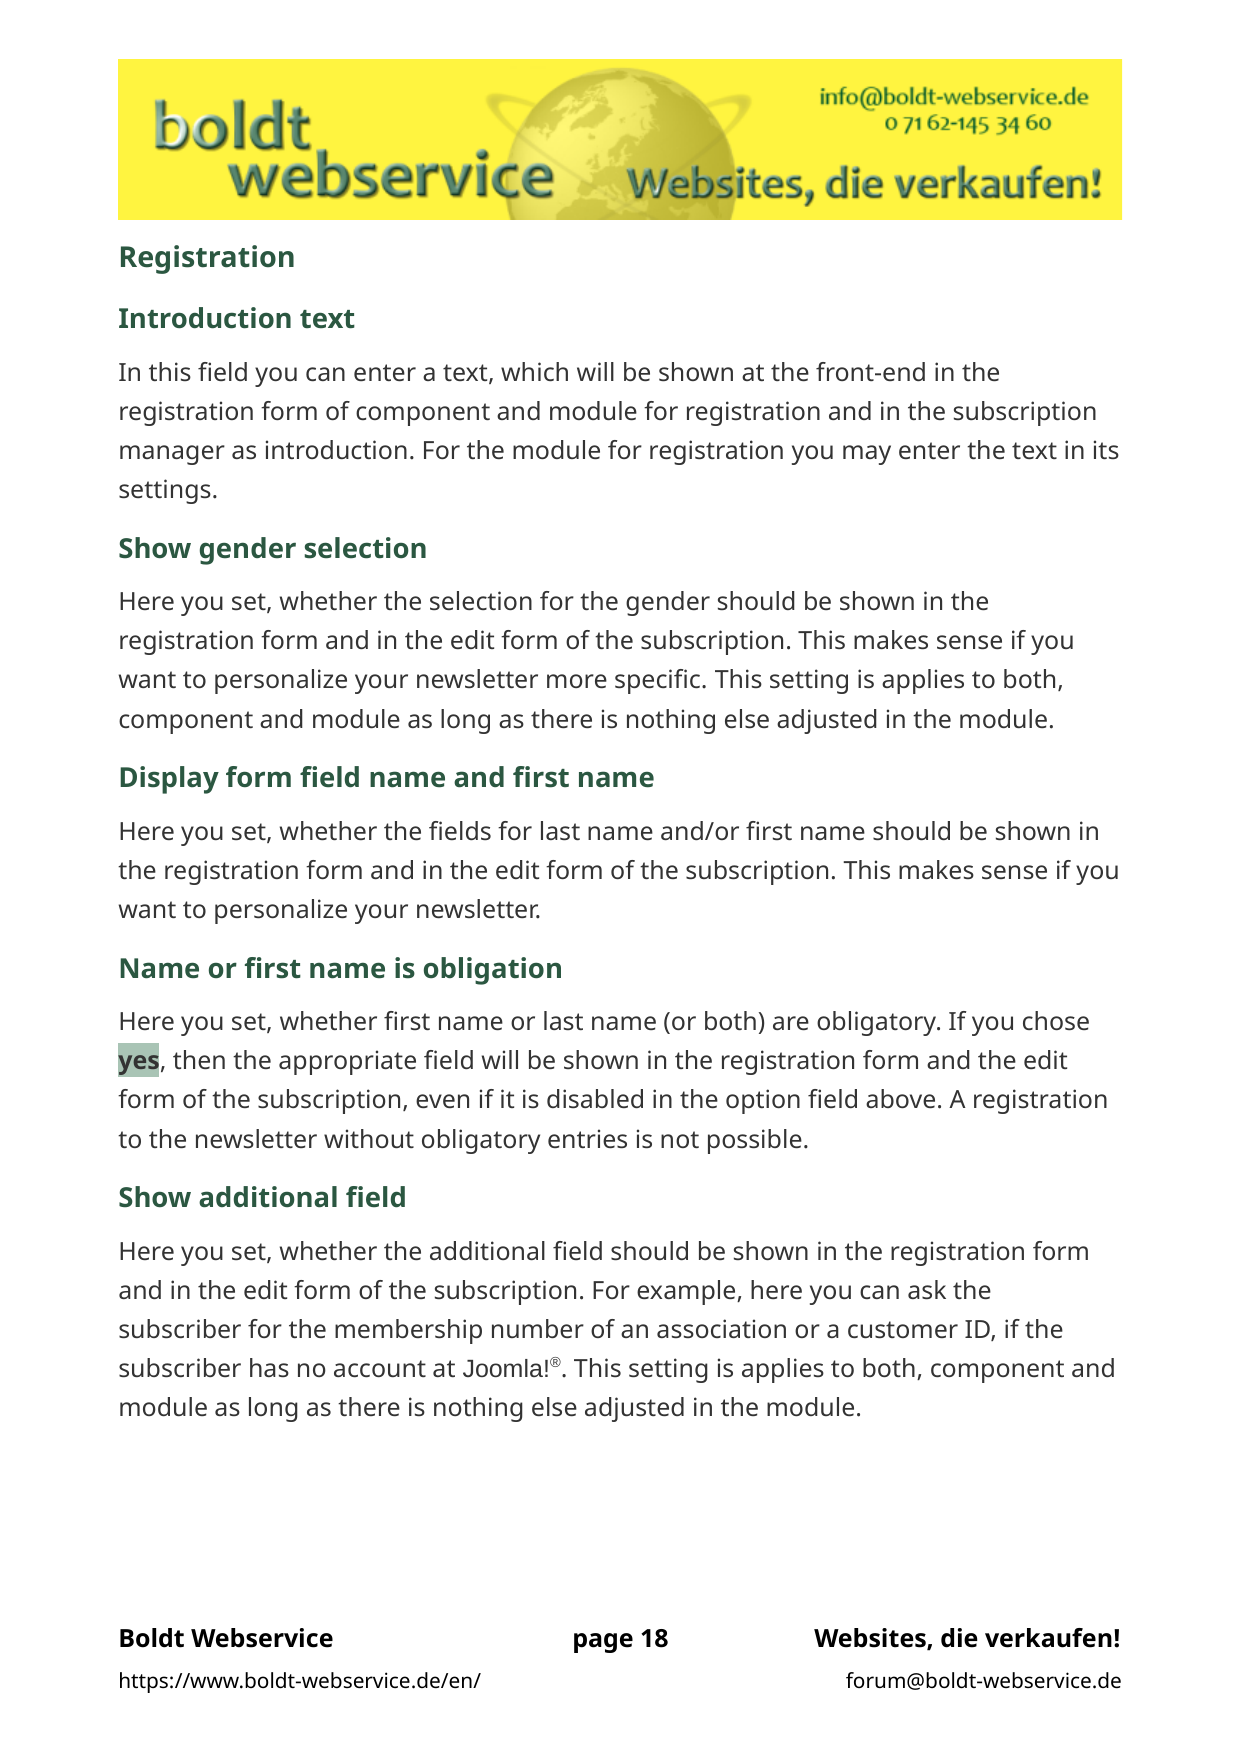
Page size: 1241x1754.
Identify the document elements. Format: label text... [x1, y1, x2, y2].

subtitle Display form field name and first name [118, 758, 1122, 796]
subtitle Show gender selection [118, 529, 1122, 566]
text Here you set, whether the fields for last name and/or first name should be shown in the registration form and in the edit form of the subscription. This makes sense if you want to personalize your newsletter. [118, 813, 1122, 926]
text Here you set, whether the additional field should be shown in the registration form and in the edit form of the subscription. For example, here you can ask the subscriber for the membership number of an association or a customer ID, if the subscriber has no account at Joomla!®. This setting is applies to both, component and module as long as there is nothing else adjusted in the module. [118, 1233, 1122, 1424]
text Here you set, whether first name or last name (or both) are obligatory. If you chose yes, then the appropriate field will be shown in the registration form and the edit form of the subscription, even if it is disabled in the option field above. A registration to the newsletter without obligatory entries is not possible. [118, 1004, 1122, 1155]
subtitle Show additional field [118, 1178, 1122, 1216]
subtitle Introduction text [118, 299, 1122, 337]
subtitle Registration [118, 236, 1122, 275]
text In this field you can enter a text, which will be shown at the front-end in the registration form of component and module for registration and in the subscription manager as introduction. For the module for registration you may enter the text in its settings. [118, 354, 1122, 506]
text Here you set, whether the selection for the gender should be shown in the registration form and in the edit form of the subscription. This makes sense if you want to personalize your newsletter more specific. This setting is applies to both, component and module as long as there is nothing else adjusted in the module. [118, 584, 1122, 735]
subtitle Name or first name is obligation [118, 949, 1122, 986]
picture [118, 59, 1123, 220]
